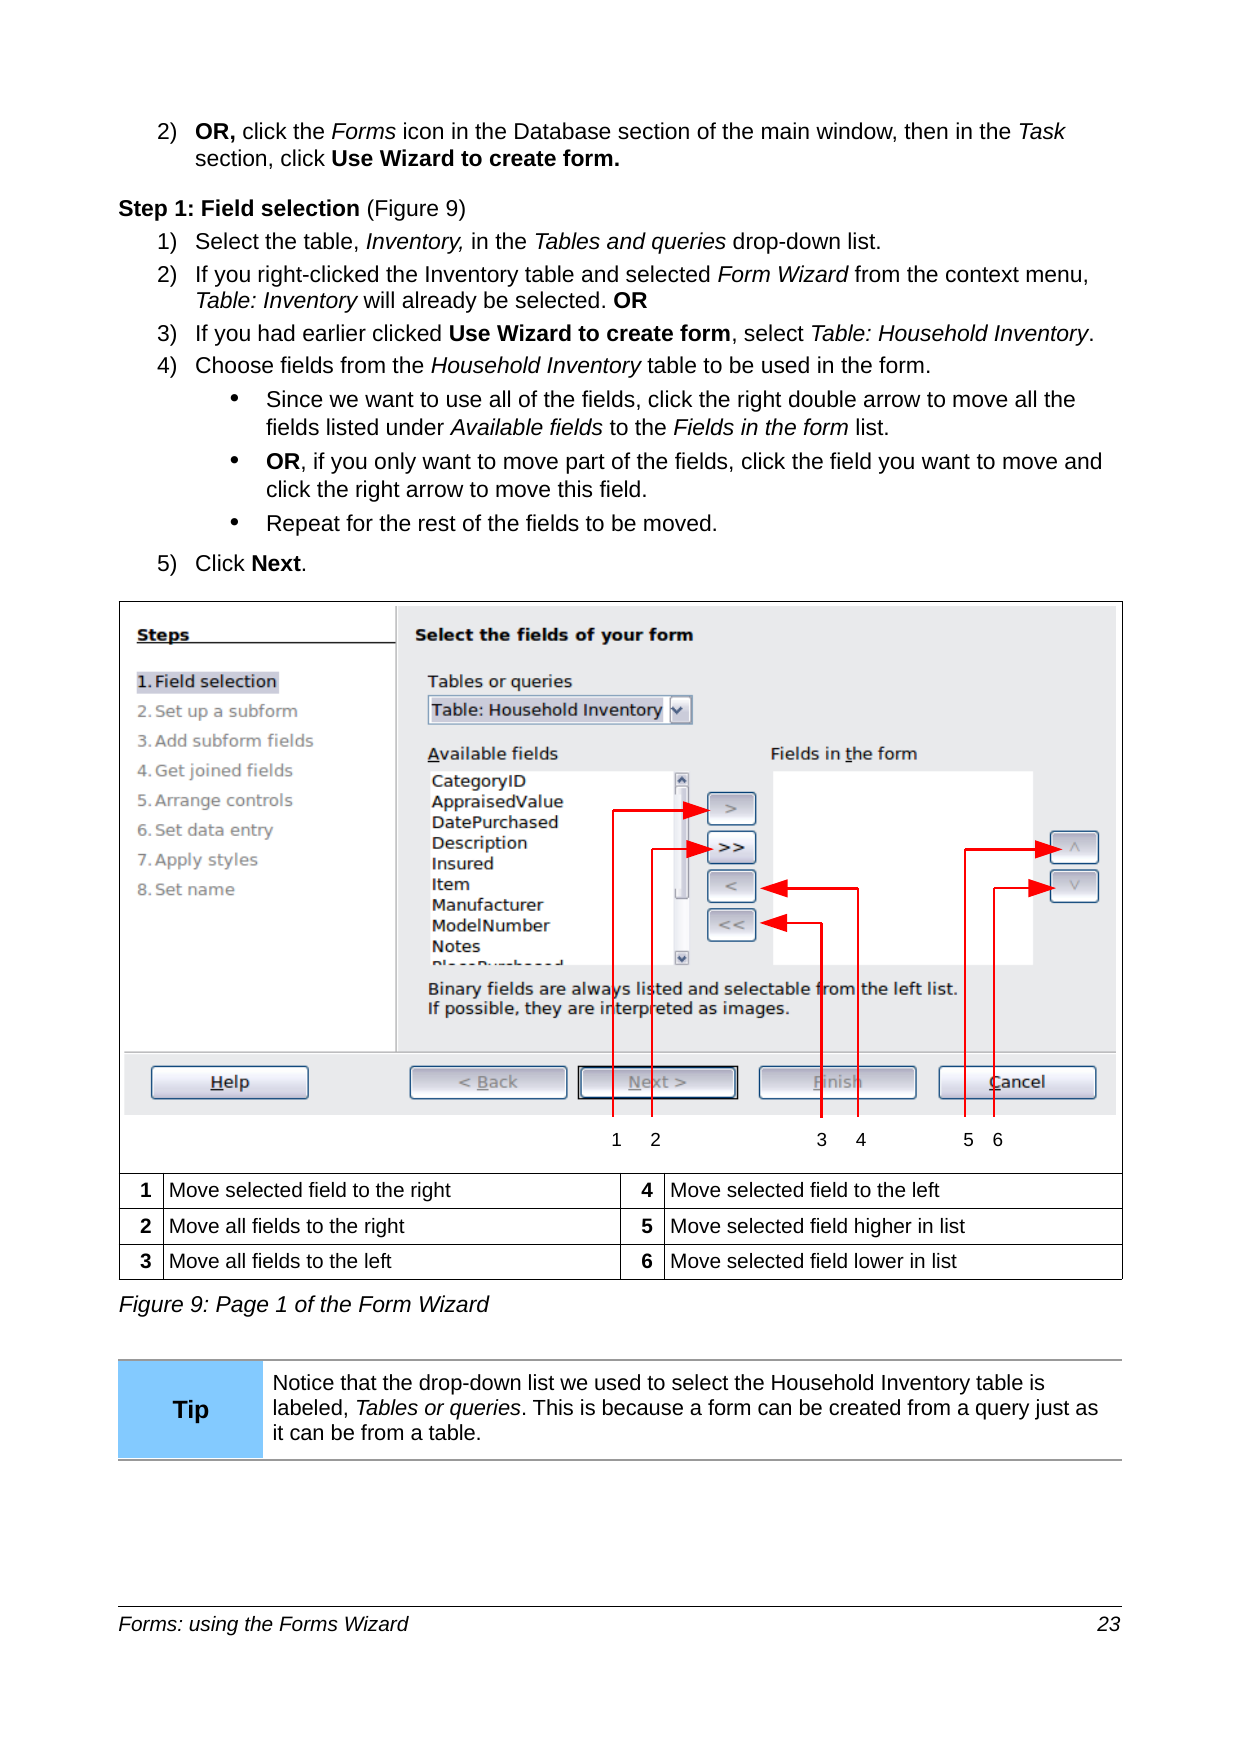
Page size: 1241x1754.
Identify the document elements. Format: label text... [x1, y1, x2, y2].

table_cell 1 [120, 1174, 163, 1208]
table_cell Move selected field to the right [164, 1174, 620, 1208]
table_cell 6 [621, 1245, 664, 1279]
list If you right-clicked the Inventory table and selected Form Wizard from the context menu, Table: Inventory will already be selected. OR [177, 261, 1122, 313]
list Select the table, Inventory, in the Tables and queries drop-down list. [177, 228, 1122, 254]
text Figure 9: Page 1 of the Form Wizard [119, 1291, 1122, 1317]
table_cell Move selected field lower in list [665, 1245, 1122, 1279]
list If you had earlier clicked Use Wizard to create form, select Table: Household Inventory. [177, 319, 1122, 346]
list OR, click the Forms icon in the Database section of the main window, then in the Task section, click Use Wizard to create form. [177, 118, 1122, 171]
list Step 1: Field selection (Figure 9) [118, 195, 1122, 221]
table_header Notice that the drop-down list we used to select the Household Inventory table is labeled, Tables or queries. This is because a form can be created from a query just as it can be from a table. [264, 1361, 1122, 1458]
table_cell 4 [621, 1174, 664, 1208]
table_cell Move selected field to the left [665, 1174, 1122, 1208]
list OR, if you only want to move part of the fields, click the field you want to move and click the right arrow to move this field. [227, 446, 1122, 502]
table_cell 3 [120, 1245, 163, 1279]
list Repeat for the rest of the fields to be moved. [227, 508, 1122, 537]
table_cell Move all fields to the left [164, 1245, 620, 1279]
table_header Tip [118, 1361, 263, 1458]
list Click Next. [177, 550, 1122, 576]
table_cell Move selected field higher in list [665, 1209, 1122, 1243]
table_cell 5 [621, 1209, 664, 1243]
list Since we want to use all of the fields, click the right double arrow to move all the fields listed under Available fields to the Fields in the form list. [227, 385, 1122, 440]
table_header [120, 602, 1122, 1172]
table_cell Move all fields to the right [164, 1209, 620, 1243]
table_cell 2 [120, 1209, 163, 1243]
list Choose fields from the Household Inventory table to be used in the form. [177, 352, 1122, 378]
